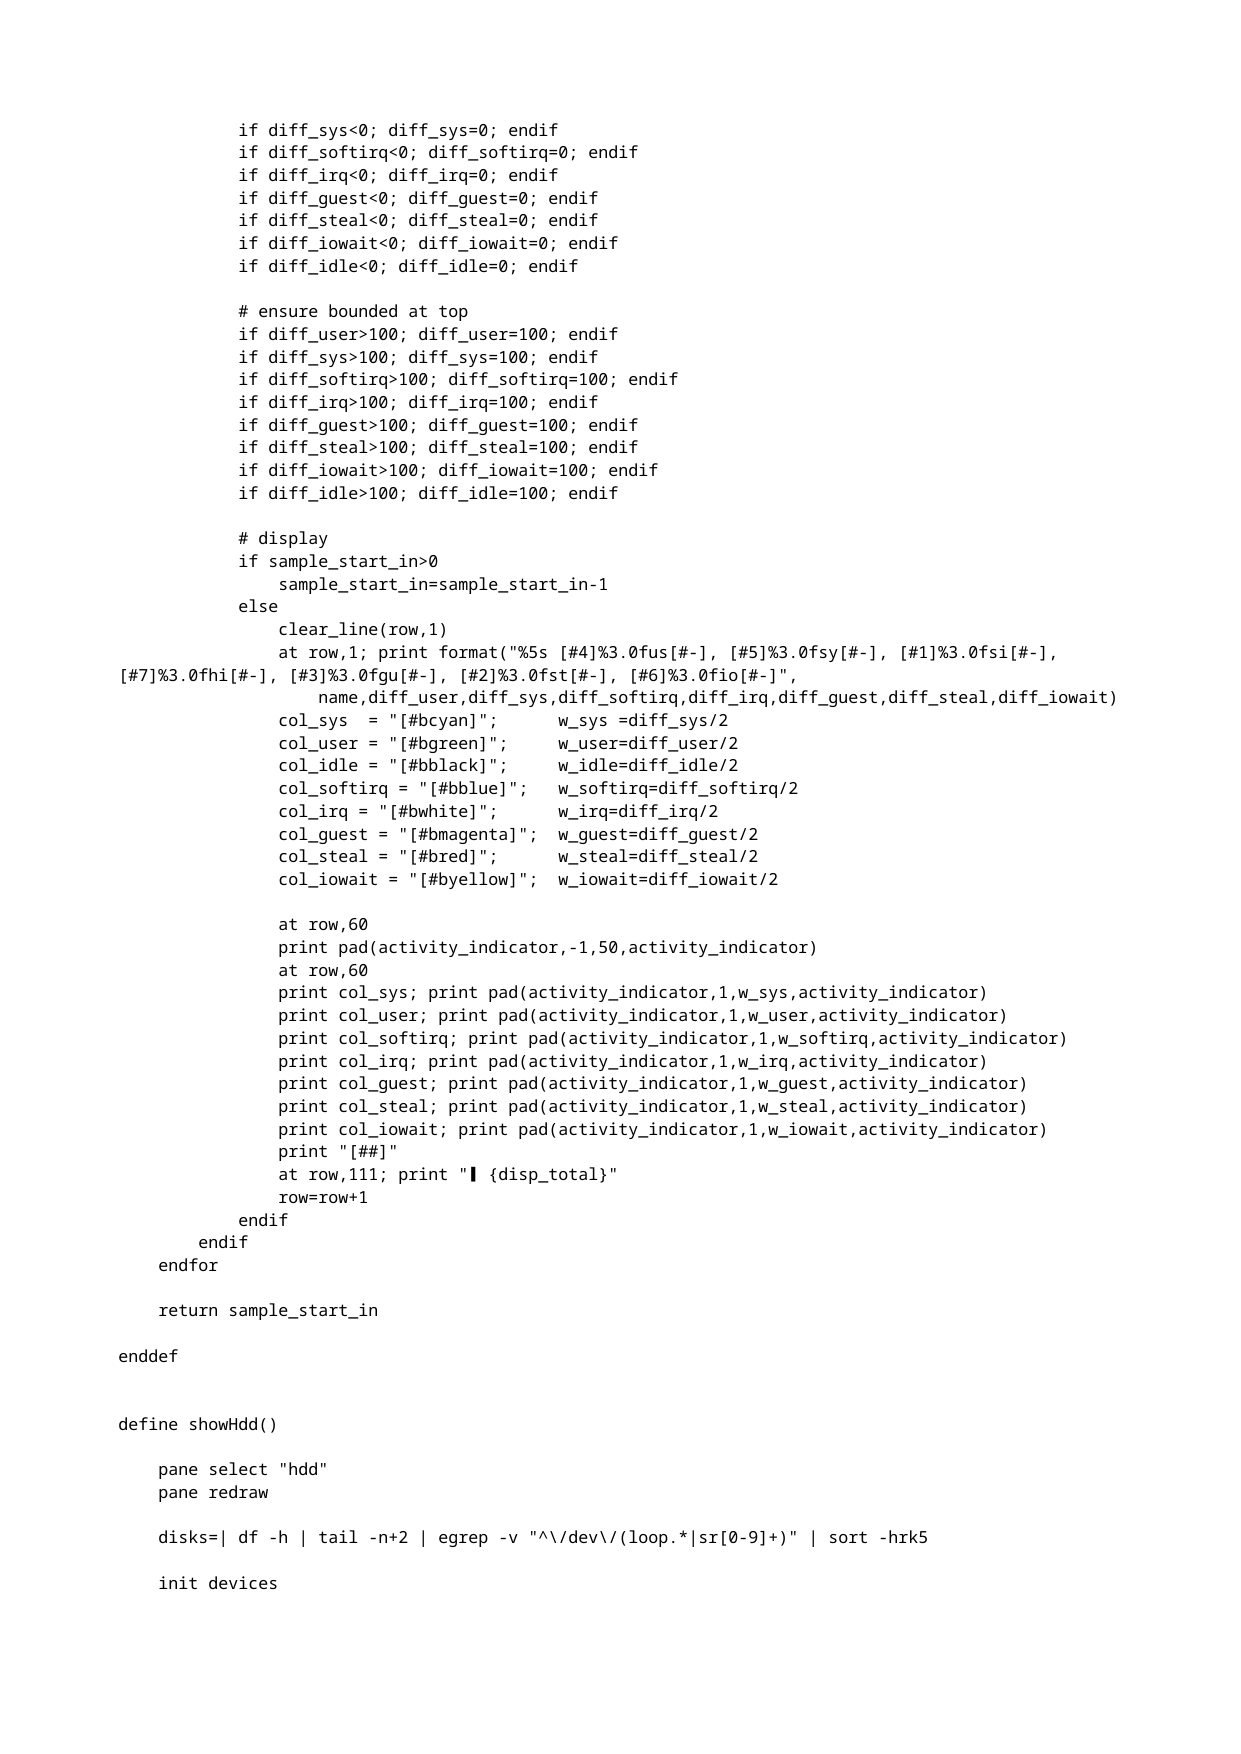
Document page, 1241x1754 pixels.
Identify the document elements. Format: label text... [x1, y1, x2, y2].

text col_sys = "[#bcyan]"; w_sys =diff_sys/2 [118, 708, 1122, 731]
text if diff_guest>100; diff_guest=100; endif [118, 413, 1122, 436]
text print col_sys; print pad(activity_indicator,1,w_sys,activity_indicator) [118, 981, 1122, 1004]
text pane select "hdd" [118, 1458, 1122, 1481]
text col_iowait = "[#byellow]"; w_iowait=diff_iowait/2 [118, 867, 1122, 890]
text if diff_softirq<0; diff_softirq=0; endif [118, 141, 1122, 163]
text if diff_irq>100; diff_irq=100; endif [118, 391, 1122, 413]
text if sample_start_in>0 [118, 549, 1122, 572]
text row=row+1 [118, 1185, 1122, 1208]
text col_user = "[#bgreen]"; w_user=diff_user/2 [118, 731, 1122, 754]
text if diff_guest<0; diff_guest=0; endif [118, 186, 1122, 209]
text if diff_idle<0; diff_idle=0; endif [118, 254, 1122, 277]
text if diff_iowait<0; diff_iowait=0; endif [118, 232, 1122, 254]
text print col_iowait; print pad(activity_indicator,1,w_iowait,activity_indicator) [118, 1117, 1122, 1140]
text at row,111; print "❙ {disp_total}" [118, 1163, 1122, 1185]
text print col_guest; print pad(activity_indicator,1,w_guest,activity_indicator) [118, 1072, 1122, 1094]
text if diff_idle>100; diff_idle=100; endif [118, 481, 1122, 504]
text col_steal = "[#bred]"; w_steal=diff_steal/2 [118, 845, 1122, 867]
text # ensure bounded at top [118, 300, 1122, 322]
text return sample_start_in [118, 1299, 1122, 1322]
text if diff_sys>100; diff_sys=100; endif [118, 345, 1122, 368]
text enddef [118, 1344, 1122, 1367]
text at row,60 [118, 913, 1122, 936]
text # display [118, 527, 1122, 549]
text endif [118, 1208, 1122, 1231]
text col_irq = "[#bwhite]"; w_irq=diff_irq/2 [118, 799, 1122, 822]
text name,diff_user,diff_sys,diff_softirq,diff_irq,diff_guest,diff_steal,diff_iowait) [118, 686, 1122, 708]
text else [118, 595, 1122, 618]
text print pad(activity_indicator,-1,50,activity_indicator) [118, 936, 1122, 958]
text if diff_user>100; diff_user=100; endif [118, 322, 1122, 345]
text at row,60 [118, 958, 1122, 981]
text print col_user; print pad(activity_indicator,1,w_user,activity_indicator) [118, 1004, 1122, 1026]
text disks=| df -h | tail -n+2 | egrep -v "^\/dev\/(loop.*|sr[0-9]+)" | sort -hrk5 [118, 1526, 1122, 1549]
text if diff_sys<0; diff_sys=0; endif [118, 118, 1122, 141]
text define showHdd() [118, 1412, 1122, 1435]
text print col_steal; print pad(activity_indicator,1,w_steal,activity_indicator) [118, 1094, 1122, 1117]
text col_softirq = "[#bblue]"; w_softirq=diff_softirq/2 [118, 777, 1122, 799]
text if diff_irq<0; diff_irq=0; endif [118, 163, 1122, 186]
text if diff_iowait>100; diff_iowait=100; endif [118, 459, 1122, 481]
text if diff_softirq>100; diff_softirq=100; endif [118, 368, 1122, 391]
text at row,1; print format("%5s [#4]%3.0fus[#-], [#5]%3.0fsy[#-], [#1]%3.0fsi[#-], [#7]%3.0fhi[#-], [#3]%3.0fgu[#-], [#2]%3.0fst[#-], [#6]%3.0fio[#-]", [118, 640, 1122, 686]
text if diff_steal>100; diff_steal=100; endif [118, 436, 1122, 459]
text clear_line(row,1) [118, 618, 1122, 640]
text print col_softirq; print pad(activity_indicator,1,w_softirq,activity_indicator) [118, 1026, 1122, 1049]
text pane redraw [118, 1481, 1122, 1503]
text print "[##]" [118, 1140, 1122, 1163]
text print col_irq; print pad(activity_indicator,1,w_irq,activity_indicator) [118, 1049, 1122, 1072]
text endif [118, 1231, 1122, 1253]
text sample_start_in=sample_start_in-1 [118, 572, 1122, 595]
text col_idle = "[#bblack]"; w_idle=diff_idle/2 [118, 754, 1122, 777]
text endfor [118, 1253, 1122, 1276]
text if diff_steal<0; diff_steal=0; endif [118, 209, 1122, 232]
text col_guest = "[#bmagenta]"; w_guest=diff_guest/2 [118, 822, 1122, 845]
text init devices [118, 1571, 1122, 1594]
